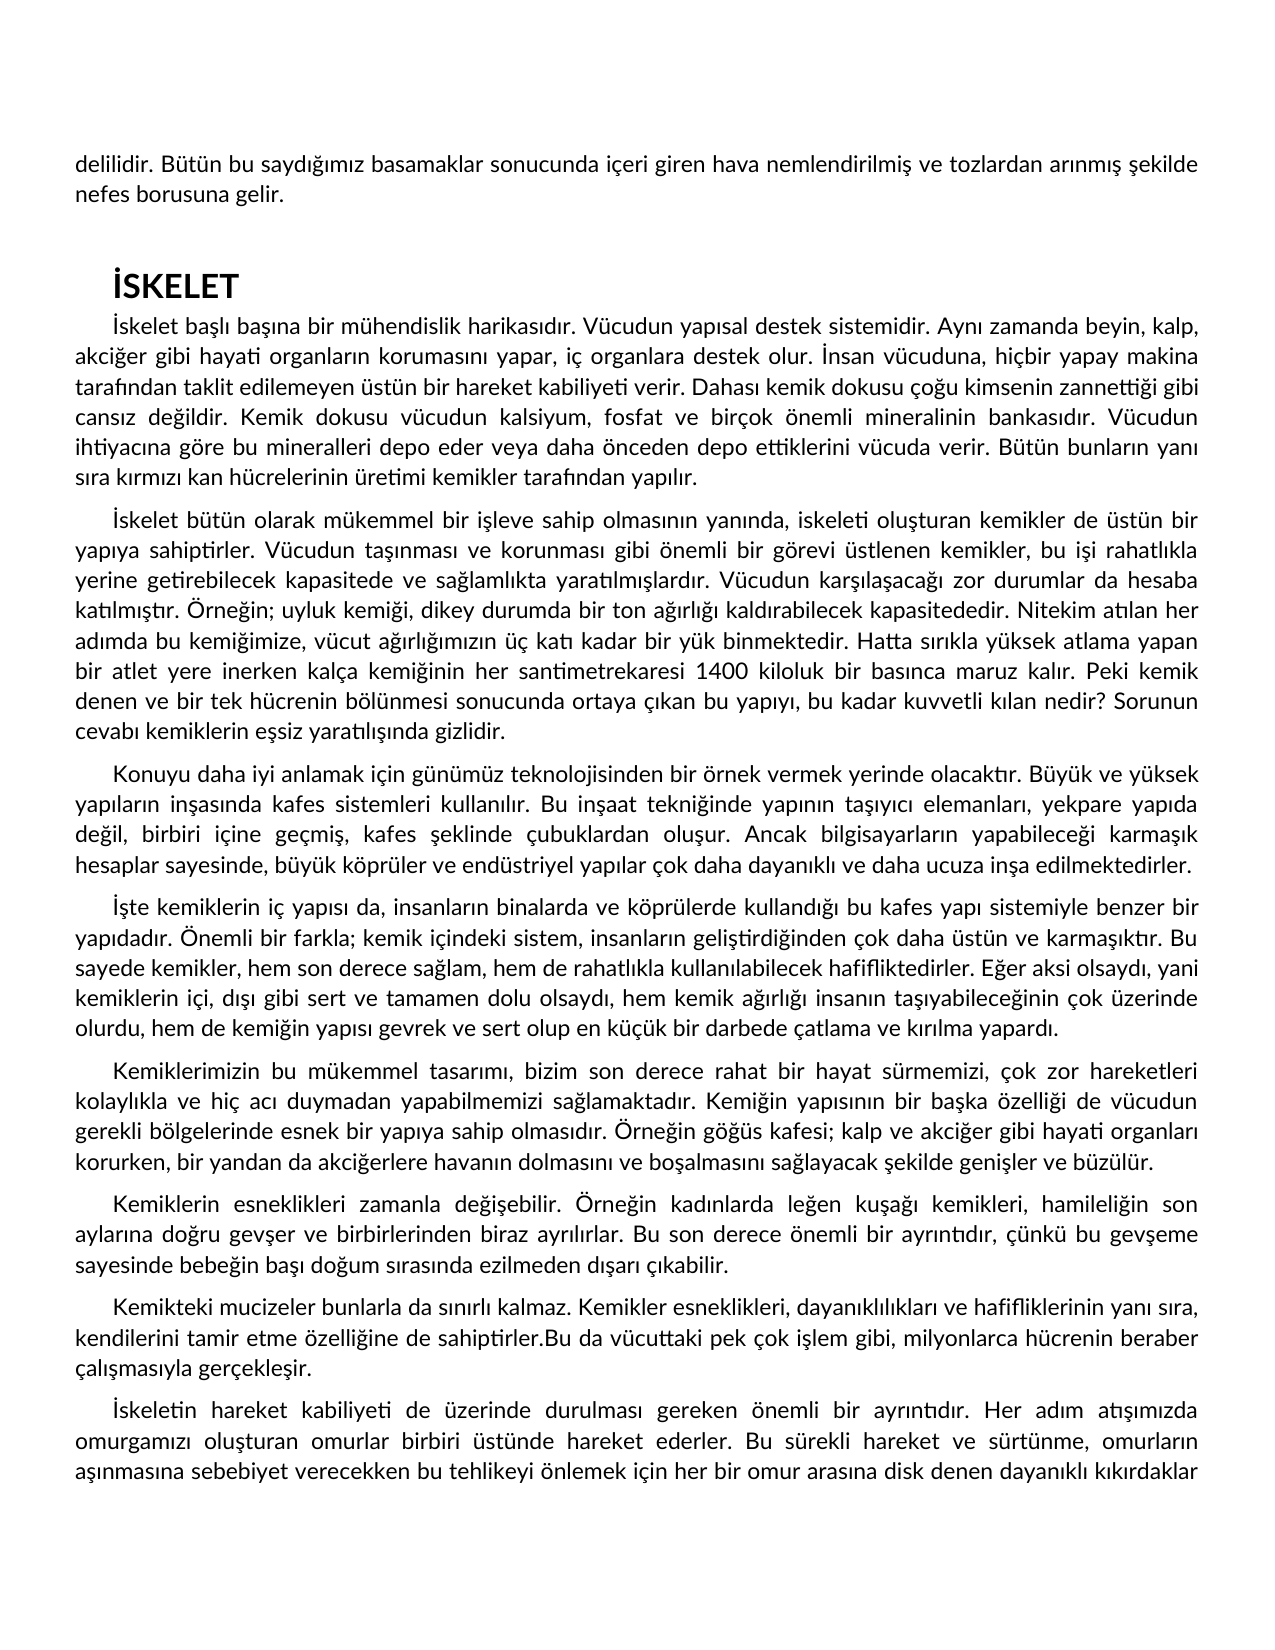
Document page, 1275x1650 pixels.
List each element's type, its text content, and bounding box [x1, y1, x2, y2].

text Kemikteki mucizeler bunlarla da sınırlı kalmaz. Kemikler esneklikleri, dayanıklılıkları ve hafifliklerinin yanı sıra, kendilerini tamir etme özelliğine de sahiptirler.Bu da vücuttaki pek çok işlem gibi, milyonlarca hücrenin beraber çalışmasıyla gerçekleşir. [75, 1293, 1200, 1381]
text İskeletin hareket kabiliyeti de üzerinde durulması gereken önemli bir ayrıntıdır. Her adım atışımızda omurgamızı oluşturan omurlar birbiri üstünde hareket ederler. Bu sürekli hareket ve sürtünme, omurların aşınmasına sebebiyet verecekken bu tehlikeyi önlemek için her bir omur arasına disk denen dayanıklı kıkırdaklar [75, 1396, 1200, 1484]
text İskelet başlı başına bir mühendislik harikasıdır. Vücudun yapısal destek sistemidir. Aynı zamanda beyin, kalp, akciğer gibi hayati organların korumasını yapar, iç organlara destek olur. İnsan vücuduna, hiçbir yapay makina tarafından taklit edilemeyen üstün bir hareket kabiliyeti verir. Dahası kemik dokusu çoğu kimsenin zannettiği gibi cansız değildir. Kemik dokusu vücudun kalsiyum, fosfat ve birçok önemli mineralinin bankasıdır. Vücudun ihtiyacına göre bu mineralleri depo eder veya daha önceden depo ettiklerini vücuda verir. Bütün bunların yanı sıra kırmızı kan hücrelerinin üretimi kemikler tarafından yapılır. [75, 312, 1200, 490]
subtitle İSKELET [112, 266, 1200, 306]
text delilidir. Bütün bu saydığımız basamaklar sonucunda içeri giren hava nemlendirilmiş ve tozlardan arınmış şekilde nefes borusuna gelir. [75, 150, 1200, 208]
text Kemiklerin esneklikleri zamanla değişebilir. Örneğin kadınlarda leğen kuşağı kemikleri, hamileliğin son aylarına doğru gevşer ve birbirlerinden biraz ayrılırlar. Bu son derece önemli bir ayrıntıdır, çünkü bu gevşeme sayesinde bebeğin başı doğum sırasında ezilmeden dışarı çıkabilir. [75, 1190, 1200, 1278]
text İskelet bütün olarak mükemmel bir işleve sahip olmasının yanında, iskeleti oluşturan kemikler de üstün bir yapıya sahiptirler. Vücudun taşınması ve korunması gibi önemli bir görevi üstlenen kemikler, bu işi rahatlıkla yerine getirebilecek kapasitede ve sağlamlıkta yaratılmışlardır. Vücudun karşılaşacağı zor durumlar da hesaba katılmıştır. Örneğin; uyluk kemiği, dikey durumda bir ton ağırlığı kaldırabilecek kapasitededir. Nitekim atılan her adımda bu kemiğimize, vücut ağırlığımızın üç katı kadar bir yük binmektedir. Hatta sırıkla yüksek atlama yapan bir atlet yere inerken kalça kemiğinin her santimetrekaresi 1400 kiloluk bir basınca maruz kalır. Peki kemik denen ve bir tek hücrenin bölünmesi sonucunda ortaya çıkan bu yapıyı, bu kadar kuvvetli kılan nedir? Sorunun cevabı kemiklerin eşsiz yaratılışında gizlidir. [75, 506, 1200, 744]
text İşte kemiklerin iç yapısı da, insanların binalarda ve köprülerde kullandığı bu kafes yapı sistemiyle benzer bir yapıdadır. Önemli bir farkla; kemik içindeki sistem, insanların geliştirdiğinden çok daha üstün ve karmaşıktır. Bu sayede kemikler, hem son derece sağlam, hem de rahatlıkla kullanılabilecek hafifliktedirler. Eğer aksi olsaydı, yani kemiklerin içi, dışı gibi sert ve tamamen dolu olsaydı, hem kemik ağırlığı insanın taşıyabileceğinin çok üzerinde olurdu, hem de kemiğin yapısı gevrek ve sert olup en küçük bir darbede çatlama ve kırılma yapardı. [75, 893, 1200, 1041]
text Konuyu daha iyi anlamak için günümüz teknolojisinden bir örnek vermek yerinde olacaktır. Büyük ve yüksek yapıların inşasında kafes sistemleri kullanılır. Bu inşaat tekniğinde yapının taşıyıcı elemanları, yekpare yapıda değil, birbiri içine geçmiş, kafes şeklinde çubuklardan oluşur. Ancak bilgisayarların yapabileceği karmaşık hesaplar sayesinde, büyük köprüler ve endüstriyel yapılar çok daha dayanıklı ve daha ucuza inşa edilmektedirler. [75, 760, 1200, 878]
text Kemiklerimizin bu mükemmel tasarımı, bizim son derece rahat bir hayat sürmemizi, çok zor hareketleri kolaylıkla ve hiç acı duymadan yapabilmemizi sağlamaktadır. Kemiğin yapısının bir başka özelliği de vücudun gerekli bölgelerinde esnek bir yapıya sahip olmasıdır. Örneğin göğüs kafesi; kalp ve akciğer gibi hayati organları korurken, bir yandan da akciğerlere havanın dolmasını ve boşalmasını sağlayacak şekilde genişler ve büzülür. [75, 1057, 1200, 1175]
